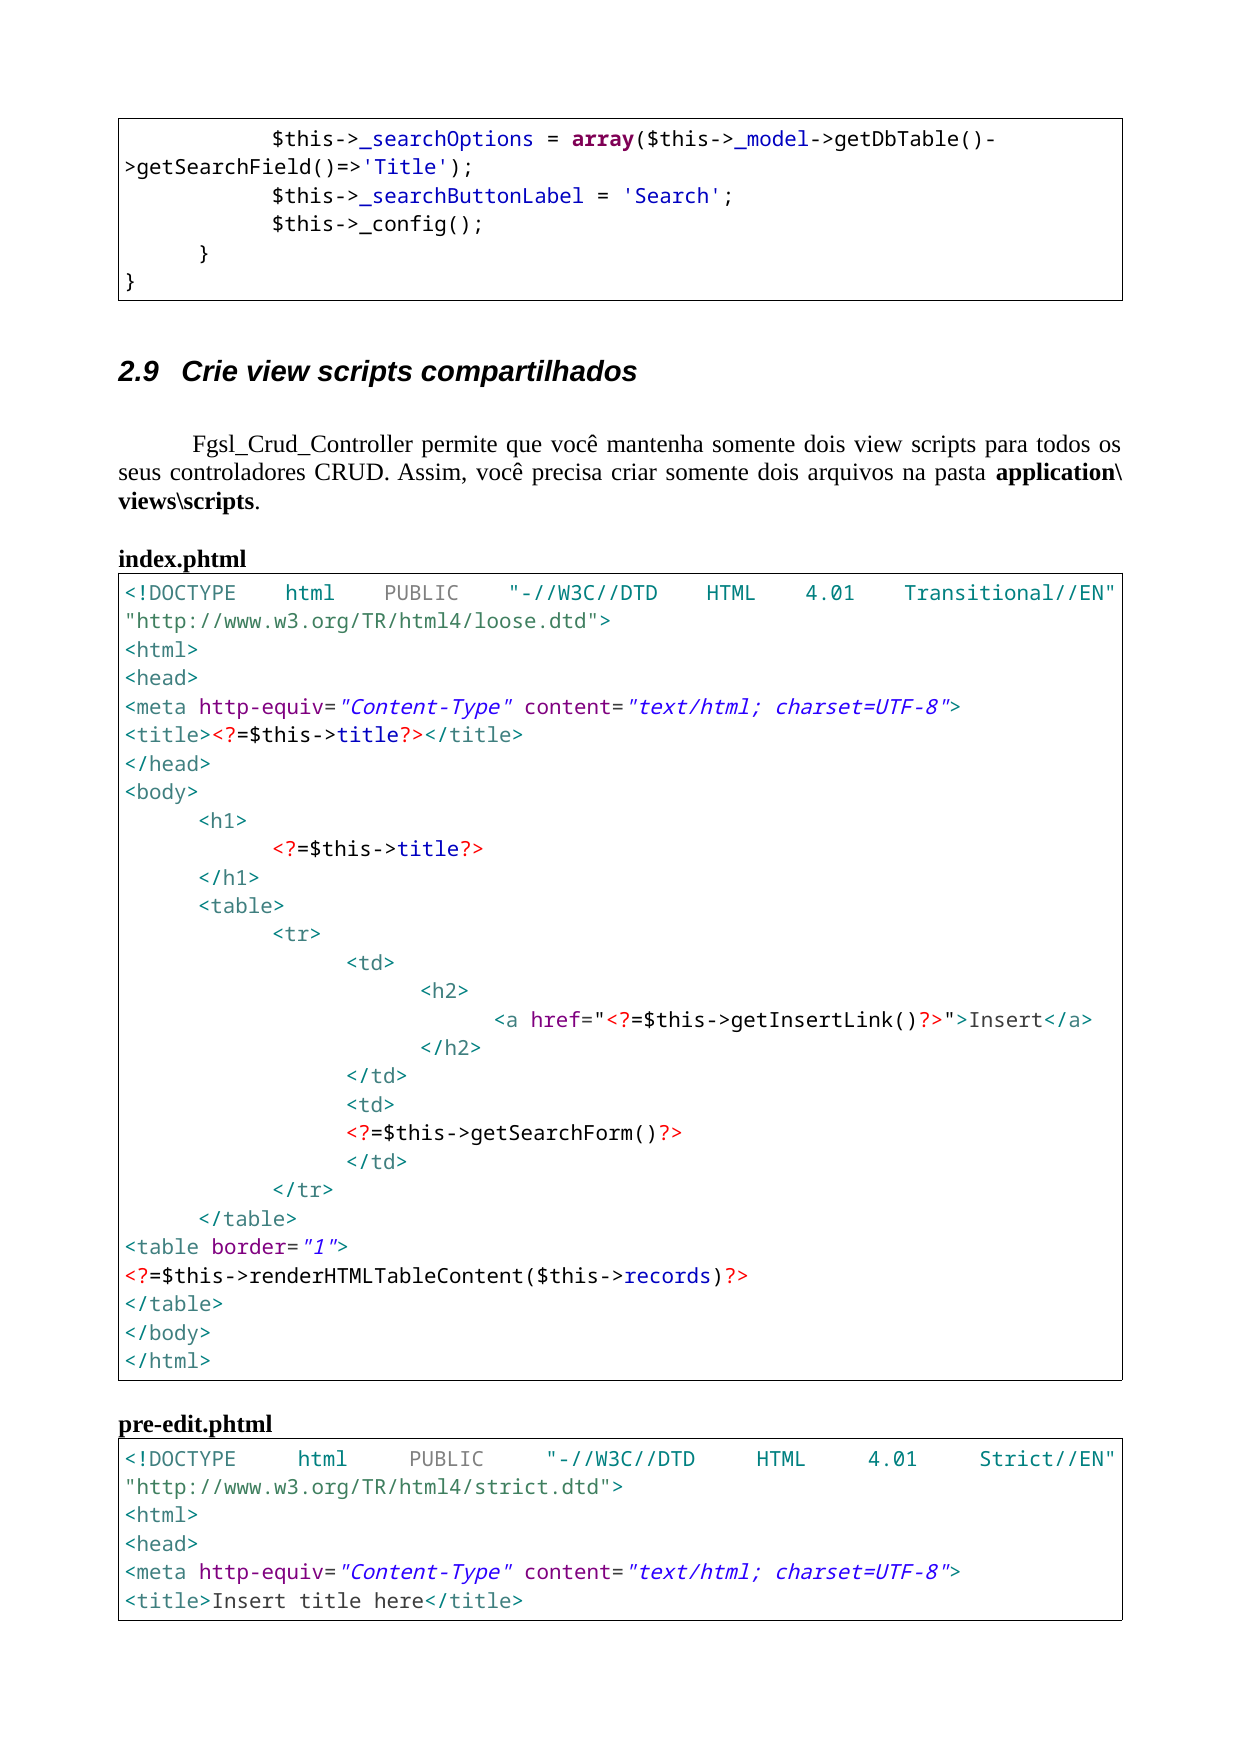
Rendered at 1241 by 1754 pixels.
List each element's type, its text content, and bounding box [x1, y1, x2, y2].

text Fgsl_Crud_Controller permite que você mantenha somente dois view scripts para todos os seus controladores CRUD. Assim, você precisa criar somente dois arquivos na pasta application\views\scripts. [118, 429, 1122, 515]
text index.phtml [118, 544, 1122, 572]
subtitle Crie view scripts compartilhados [118, 354, 1122, 387]
table_header $this->_searchOptions = array($this->_model->getDbTable()->getSearchField()=>'Title'); $this->_searchButtonLabel = 'Search'; $this->_config(); } } [119, 119, 1122, 300]
text pre-edit.phtml [118, 1409, 1122, 1438]
table_header <!DOCTYPE html PUBLIC "-//W3C//DTD HTML 4.01 Transitional//EN" "http://www.w3.org/TR/html4/loose.dtd"> <html> <head> <meta http-equiv="Content-Type" content="text/html; charset=UTF-8"> <title><?=$this->title?></title> </head> <body> <h1> <?=$this->title?> </h1> <table> <tr> <td> <h2> <a href="<?=$this->getInsertLink()?>">Insert</a> </h2> </td> <td> <?=$this->getSearchForm()?> </td> </tr> </table> <table border="1"> <?=$this->renderHTMLTableContent($this->records)?> </table> </body> </html> [119, 574, 1122, 1380]
table_header <!DOCTYPE html PUBLIC "-//W3C//DTD HTML 4.01 Strict//EN" "http://www.w3.org/TR/html4/strict.dtd"> <html> <head> <meta http-equiv="Content-Type" content="text/html; charset=UTF-8"> <title>Insert title here</title> [119, 1439, 1122, 1620]
